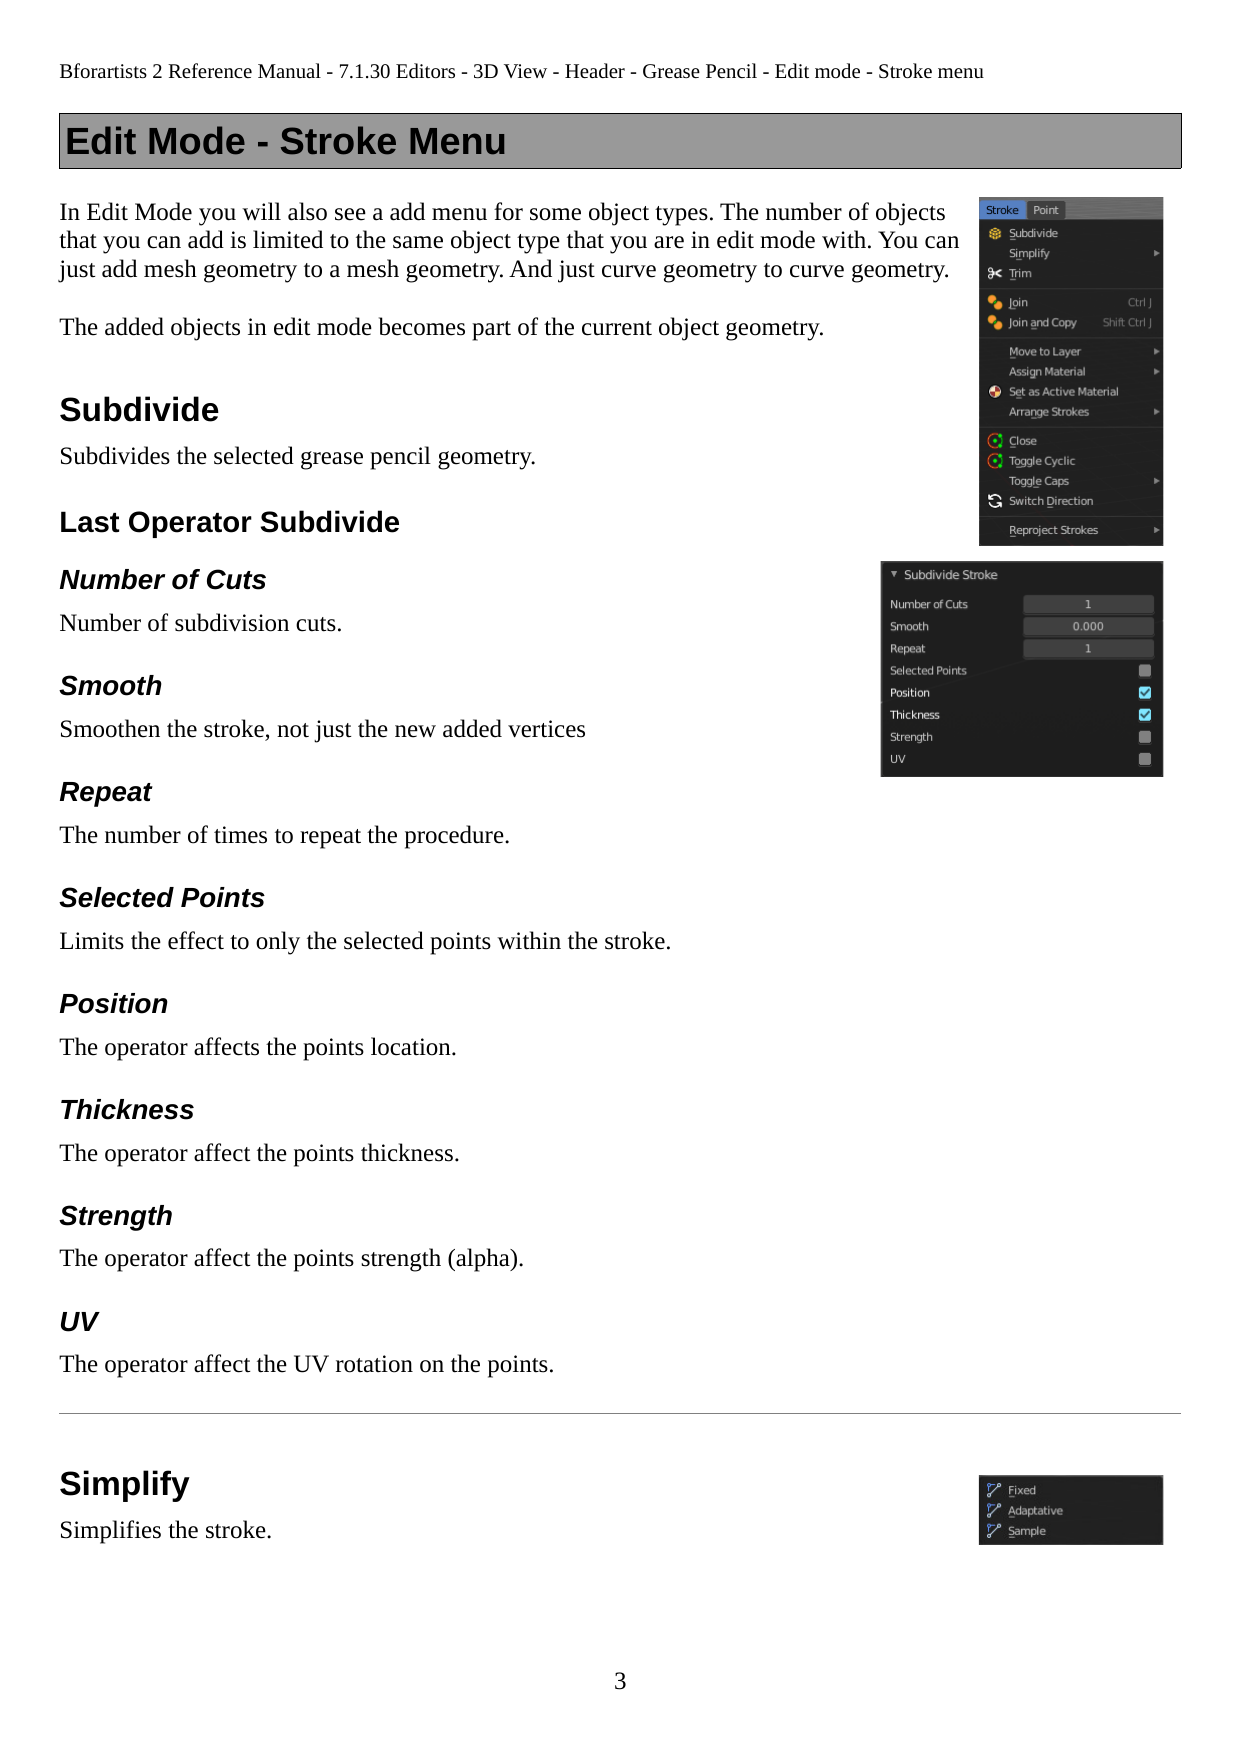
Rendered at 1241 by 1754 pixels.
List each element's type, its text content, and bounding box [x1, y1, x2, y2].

text The number of times to repeat the procedure. [59, 820, 1181, 848]
subtitle Strength [59, 1199, 1181, 1231]
text Smoothen the stroke, not just the new added vertices [59, 714, 880, 743]
picture [978, 1475, 1164, 1545]
subtitle Number of Cuts [59, 563, 880, 595]
text [1164, 1515, 1181, 1543]
text Subdivides the selected grease pencil geometry. [59, 441, 979, 470]
subtitle UV [59, 1305, 1181, 1337]
subtitle Simplify [59, 1463, 1181, 1502]
text The operator affect the points thickness. [59, 1138, 1181, 1166]
text The added objects in edit mode becomes part of the current object geometry. [59, 312, 979, 340]
text The operator affects the points location. [59, 1032, 1181, 1060]
text The operator affect the UV rotation on the points. [59, 1349, 1181, 1378]
picture [979, 197, 1164, 546]
subtitle [1164, 505, 1181, 538]
text In Edit Mode you will also see a add menu for some object types. The number of objects that you can add is limited to the same object type that you are in edit mode with. You can just add mesh geometry to a mesh geometry. And just curve geometry to curve geometry. [59, 197, 979, 283]
table_header Edit Mode - Stroke Menu [60, 114, 1181, 168]
subtitle [1164, 669, 1181, 701]
subtitle [1164, 563, 1181, 595]
subtitle Selected Points [59, 881, 1181, 913]
subtitle Thickness [59, 1093, 1181, 1125]
subtitle Last Operator Subdivide [59, 505, 979, 538]
text Number of subdivision cuts. [59, 608, 880, 637]
text Limits the effect to only the selected points within the stroke. [59, 926, 1181, 954]
subtitle Position [59, 987, 1181, 1019]
subtitle Repeat [59, 775, 1181, 807]
text Simplifies the stroke. [59, 1515, 978, 1543]
subtitle [1164, 390, 1181, 429]
subtitle Subdivide [59, 390, 979, 429]
picture [880, 561, 1164, 777]
subtitle Smooth [59, 669, 880, 701]
text The operator affect the points strength (alpha). [59, 1243, 1181, 1272]
